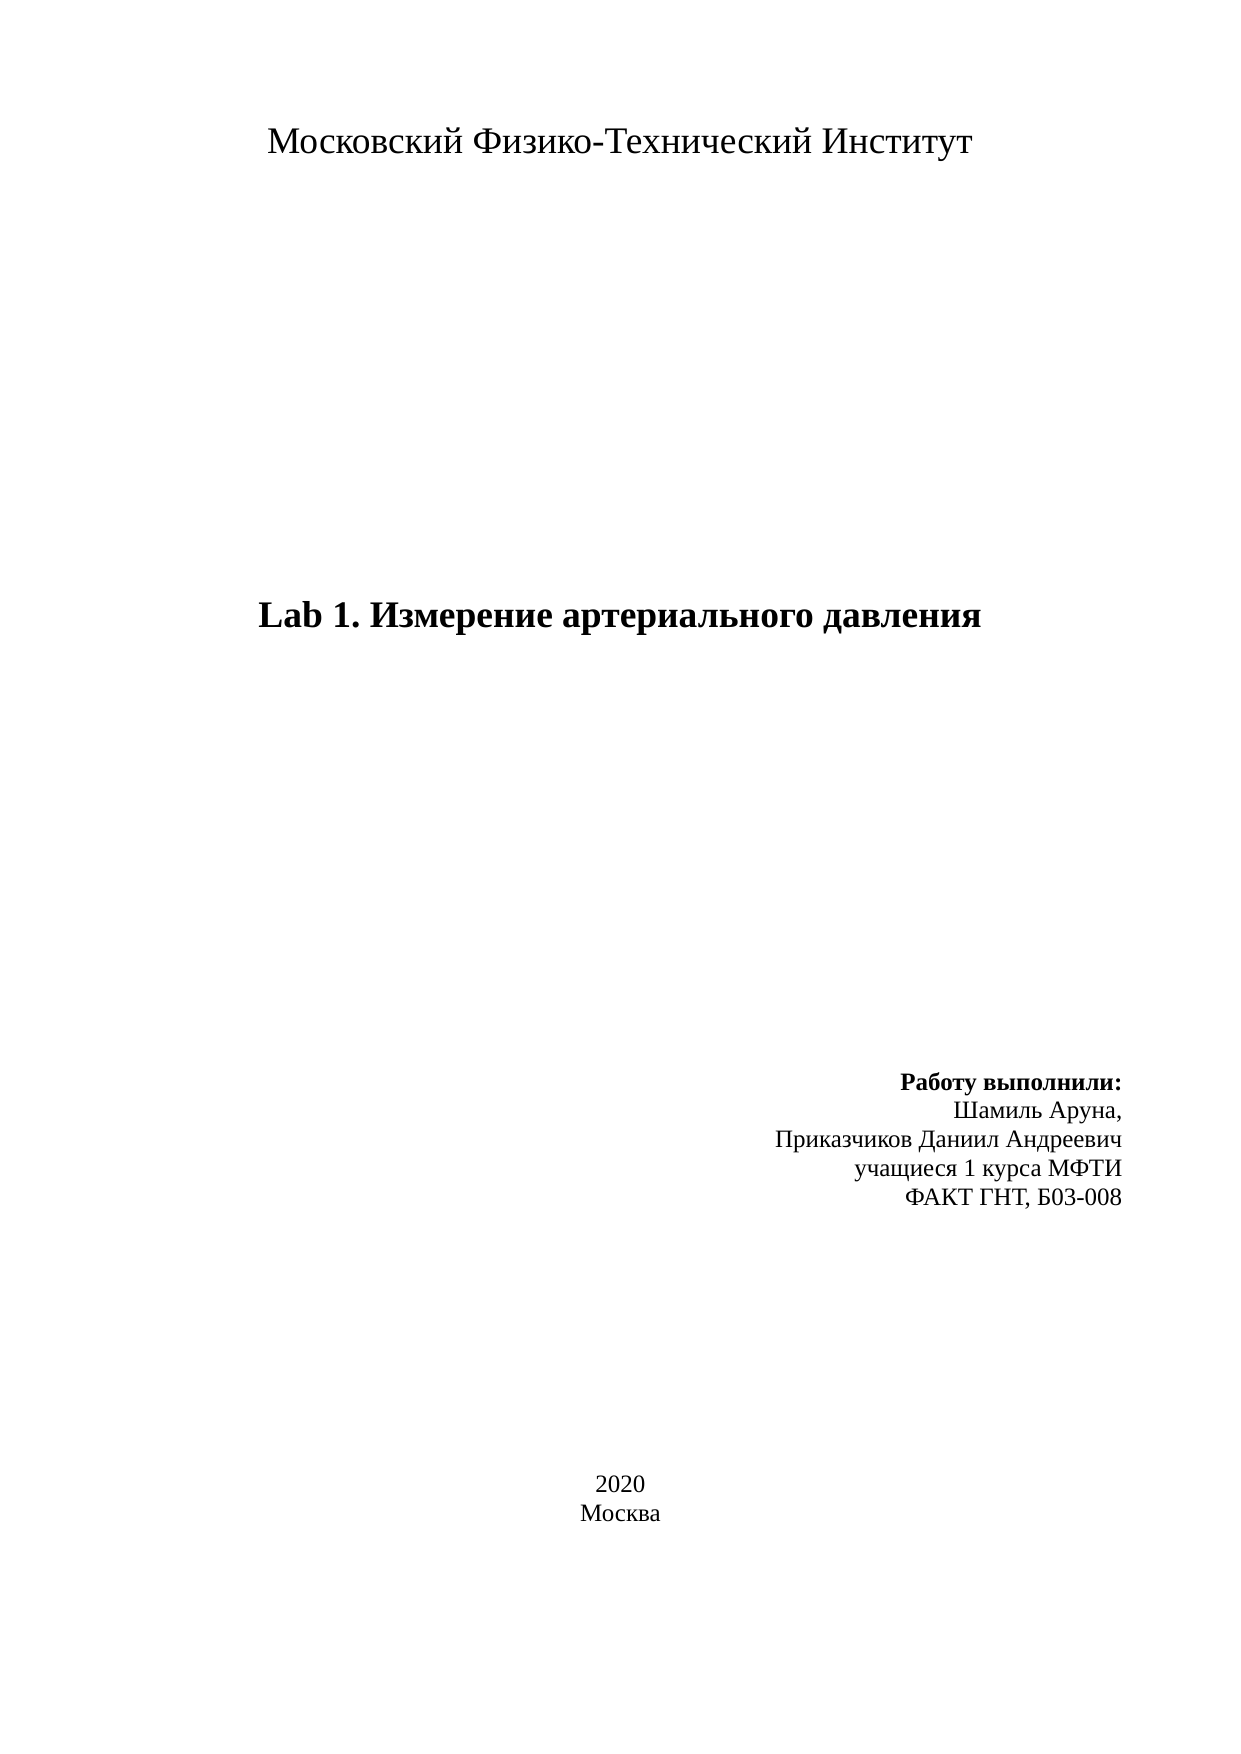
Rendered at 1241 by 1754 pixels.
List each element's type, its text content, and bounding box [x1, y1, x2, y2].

text 2020 [118, 1469, 1122, 1498]
text Приказчиков Даниил Андреевич [118, 1124, 1122, 1153]
text Работу выполнили: [118, 1067, 1122, 1096]
text Московский Физико-Технический Институт [118, 118, 1122, 161]
text Шамиль Аруна, [118, 1096, 1122, 1124]
text учащиеся 1 курса МФТИ [118, 1153, 1122, 1182]
text ФАКТ ГНТ, Б03-008 [118, 1182, 1122, 1211]
text Москва [118, 1498, 1122, 1527]
text Lab 1. Измерение артериального давления [118, 592, 1122, 636]
